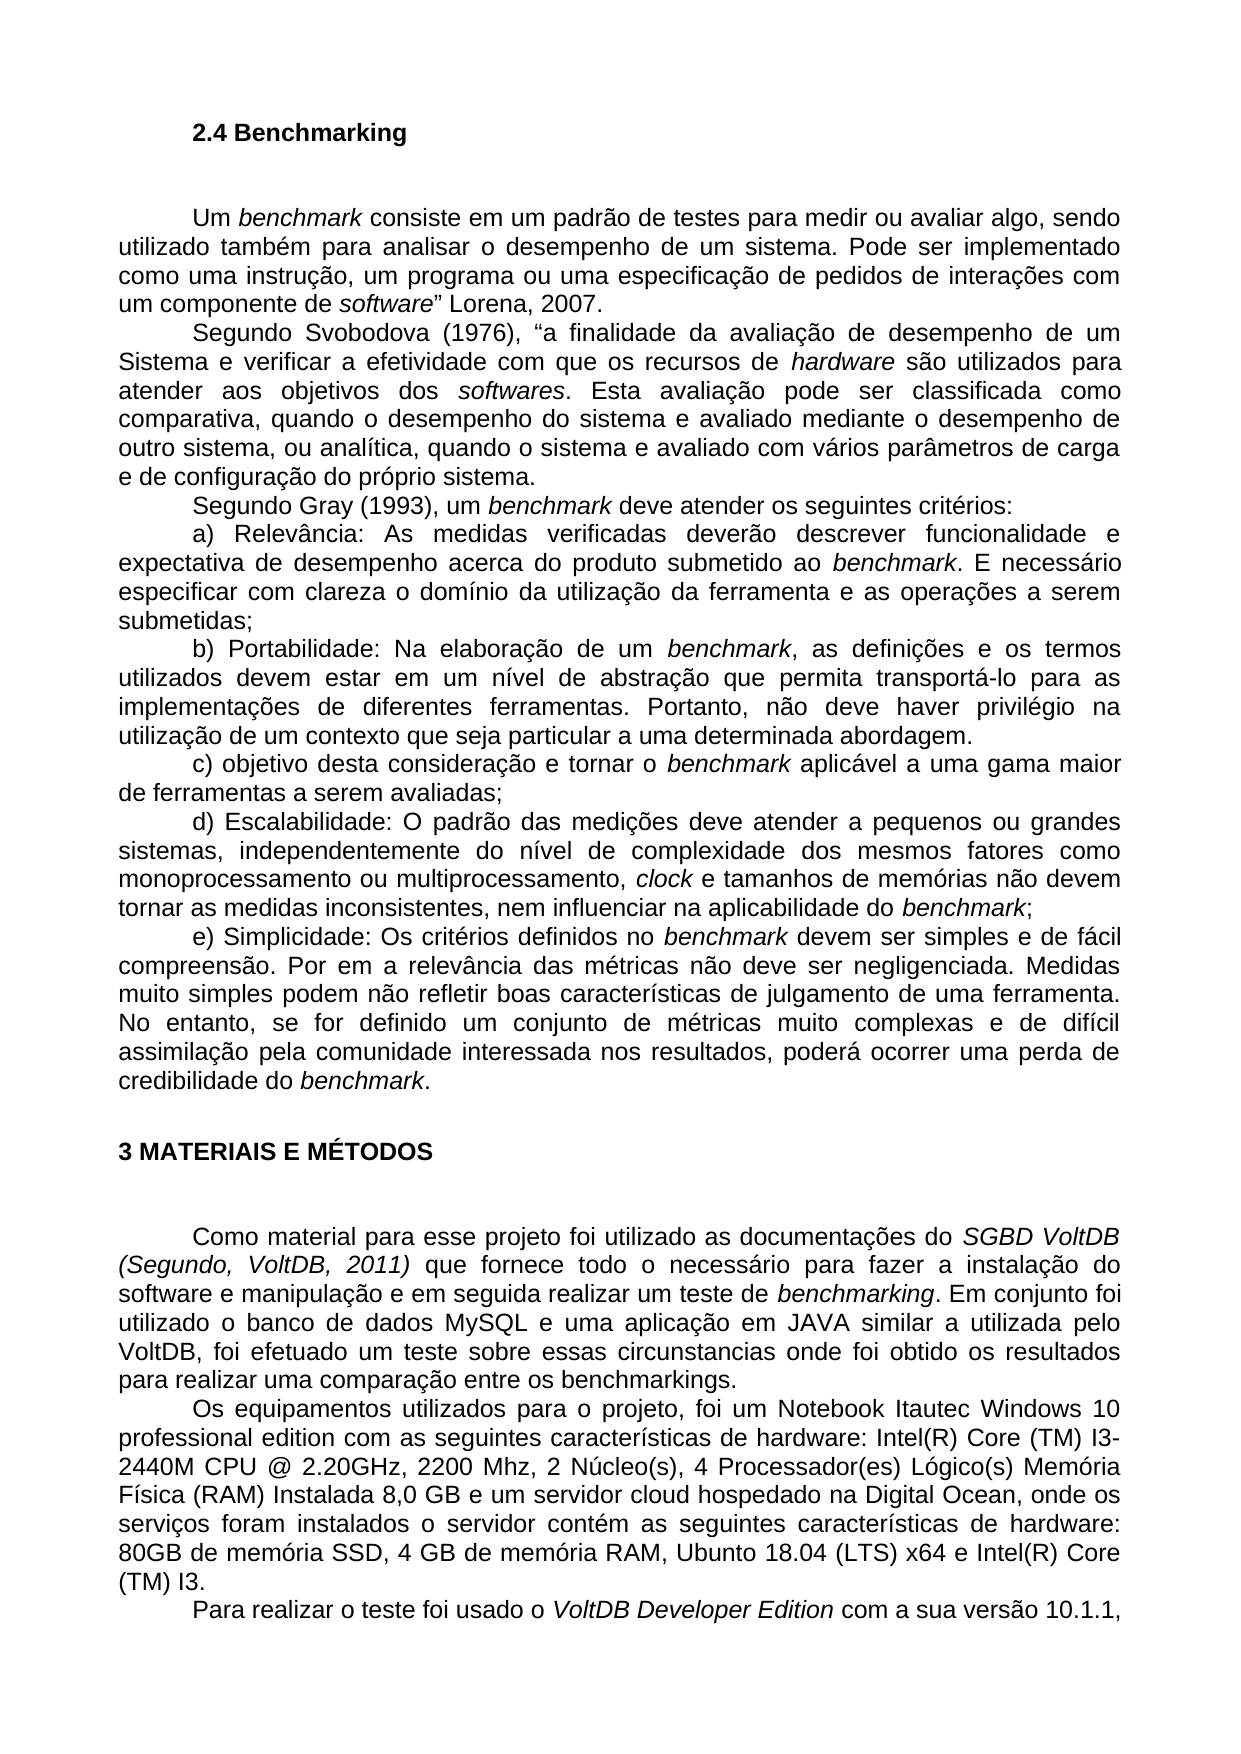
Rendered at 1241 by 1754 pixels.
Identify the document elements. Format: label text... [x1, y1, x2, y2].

text Um benchmark consiste em um padrão de testes para medir ou avaliar algo, sendo utilizado também para analisar o desempenho de um sistema. Pode ser implementado como uma instrução, um programa ou uma especificação de pedidos de interações com um componente de software” Lorena, 2007. [118, 203, 1122, 318]
text c) objetivo desta consideração e tornar o benchmark aplicável a uma gama maior de ferramentas a serem avaliadas; [118, 749, 1122, 807]
text Os equipamentos utilizados para o projeto, foi um Notebook Itautec Windows 10 professional edition com as seguintes características de hardware: Intel(R) Core (TM) I3-2440M CPU @ 2.20GHz, 2200 Mhz, 2 Núcleo(s), 4 Processador(es) Lógico(s) Memória Física (RAM) Instalada 8,0 GB e um servidor cloud hospedado na Digital Ocean, onde os serviços foram instalados o servidor contém as seguintes características de hardware: 80GB de memória SSD, 4 GB de memória RAM, Ubunto 18.04 (LTS) x64 e Intel(R) Core (TM) I3. [118, 1394, 1122, 1595]
text 2.4 Benchmarking [118, 118, 1122, 147]
text a) Relevância: As medidas verificadas deverão descrever funcionalidade e expectativa de desempenho acerca do produto submetido ao benchmark. E necessário especificar com clareza o domínio da utilização da ferramenta e as operações a serem submetidas; [118, 519, 1122, 634]
text Para realizar o teste foi usado o VoltDB Developer Edition com a sua versão 10.1.1, [118, 1595, 1122, 1624]
text d) Escalabilidade: O padrão das medições deve atender a pequenos ou grandes sistemas, independentemente do nível de complexidade dos mesmos fatores como monoprocessamento ou multiprocessamento, clock e tamanhos de memórias não devem tornar as medidas inconsistentes, nem influenciar na aplicabilidade do benchmark; [118, 807, 1122, 922]
text 3 MATERIAIS E MÉTODOS [118, 1136, 1122, 1165]
text b) Portabilidade: Na elaboração de um benchmark, as definições e os termos utilizados devem estar em um nível de abstração que permita transportá-lo para as implementações de diferentes ferramentas. Portanto, não deve haver privilégio na utilização de um contexto que seja particular a uma determinada abordagem. [118, 634, 1122, 749]
text Segundo Svobodova (1976), “a finalidade da avaliação de desempenho de um Sistema e verificar a efetividade com que os recursos de hardware são utilizados para atender aos objetivos dos softwares. Esta avaliação pode ser classificada como comparativa, quando o desempenho do sistema e avaliado mediante o desempenho de outro sistema, ou analítica, quando o sistema e avaliado com vários parâmetros de carga e de configuração do próprio sistema. [118, 318, 1122, 491]
text e) Simplicidade: Os critérios definidos no benchmark devem ser simples e de fácil compreensão. Por em a relevância das métricas não deve ser negligenciada. Medidas muito simples podem não refletir boas características de julgamento de uma ferramenta. No entanto, se for definido um conjunto de métricas muito complexas e de difícil assimilação pela comunidade interessada nos resultados, poderá ocorrer uma perda de credibilidade do benchmark. [118, 922, 1122, 1094]
text Como material para esse projeto foi utilizado as documentações do SGBD VoltDB (Segundo, VoltDB, 2011) que fornece todo o necessário para fazer a instalação do software e manipulação e em seguida realizar um teste de benchmarking. Em conjunto foi utilizado o banco de dados MySQL e uma aplicação em JAVA similar a utilizada pelo VoltDB, foi efetuado um teste sobre essas circunstancias onde foi obtido os resultados para realizar uma comparação entre os benchmarkings. [118, 1222, 1122, 1394]
text Segundo Gray (1993), um benchmark deve atender os seguintes critérios: [118, 491, 1122, 519]
